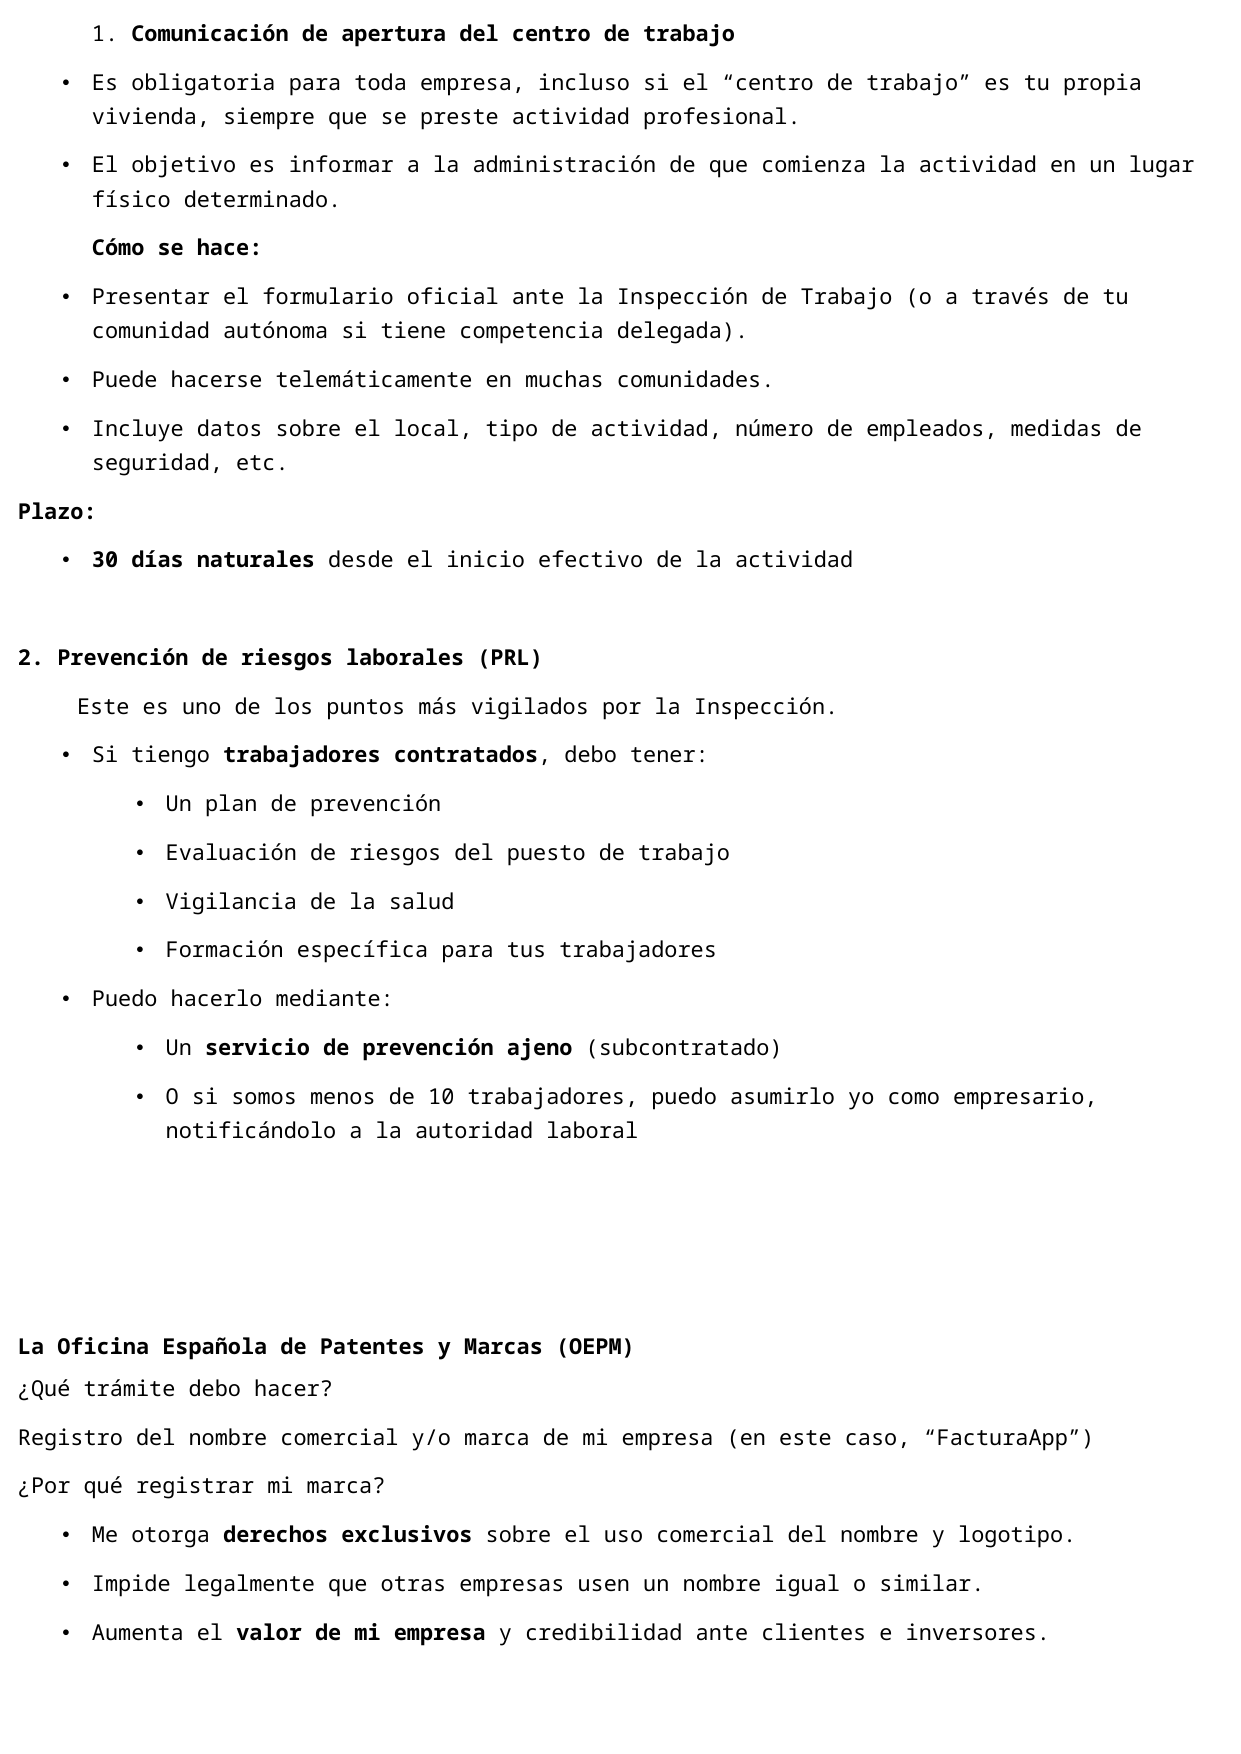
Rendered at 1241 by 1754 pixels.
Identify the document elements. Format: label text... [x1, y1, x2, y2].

list Un servicio de prevención ajeno (subcontratado) [136, 1032, 1222, 1062]
list Me otorga derechos exclusivos sobre el uso comercial del nombre y logotipo. [62, 1519, 1222, 1549]
list 1. Comunicación de apertura del centro de trabajo [62, 18, 1222, 47]
list Incluye datos sobre el local, tipo de actividad, número de empleados, medidas de seguridad, etc. [62, 413, 1222, 477]
list Puedo hacerlo mediante: [62, 983, 1222, 1013]
list El objetivo es informar a la administración de que comienza la actividad en un lugar físico determinado. [62, 149, 1222, 213]
list Aumenta el valor de mi empresa y credibilidad ante clientes e inversores. [62, 1617, 1222, 1646]
subtitle 2. Prevención de riesgos laborales (PRL) [18, 642, 1222, 672]
subtitle ¿Qué trámite debo hacer? [18, 1373, 1222, 1403]
text Cómo se hace: [18, 232, 1222, 262]
list 30 días naturales desde el inicio efectivo de la actividad [62, 544, 1222, 574]
text Plazo: [18, 496, 1222, 525]
list Impide legalmente que otras empresas usen un nombre igual o similar. [62, 1568, 1222, 1598]
list Un plan de prevención [136, 788, 1222, 818]
list Presentar el formulario oficial ante la Inspección de Trabajo (o a través de tu comunidad autónoma si tiene competencia delegada). [62, 281, 1222, 345]
text Este es uno de los puntos más vigilados por la Inspección. [77, 691, 1163, 720]
list Es obligatoria para toda empresa, incluso si el “centro de trabajo” es tu propia vivienda, siempre que se preste actividad profesional. [62, 66, 1222, 130]
list O si somos menos de 10 trabajadores, puedo asumirlo yo como empresario, notificándolo a la autoridad laboral [136, 1081, 1222, 1144]
list Formación específica para tus trabajadores [136, 934, 1222, 964]
list Si tiengo trabajadores contratados, debo tener: [62, 739, 1222, 769]
list Vigilancia de la salud [136, 886, 1222, 915]
list Evaluación de riesgos del puesto de trabajo [136, 837, 1222, 867]
list Puede hacerse telemáticamente en muchas comunidades. [62, 364, 1222, 394]
text Registro del nombre comercial y/o marca de mi empresa (en este caso, “FacturaApp”) [18, 1422, 1222, 1451]
subtitle ¿Por qué registrar mi marca? [18, 1470, 1222, 1500]
subtitle La Oficina Española de Patentes y Marcas (OEPM) [18, 1331, 1222, 1360]
